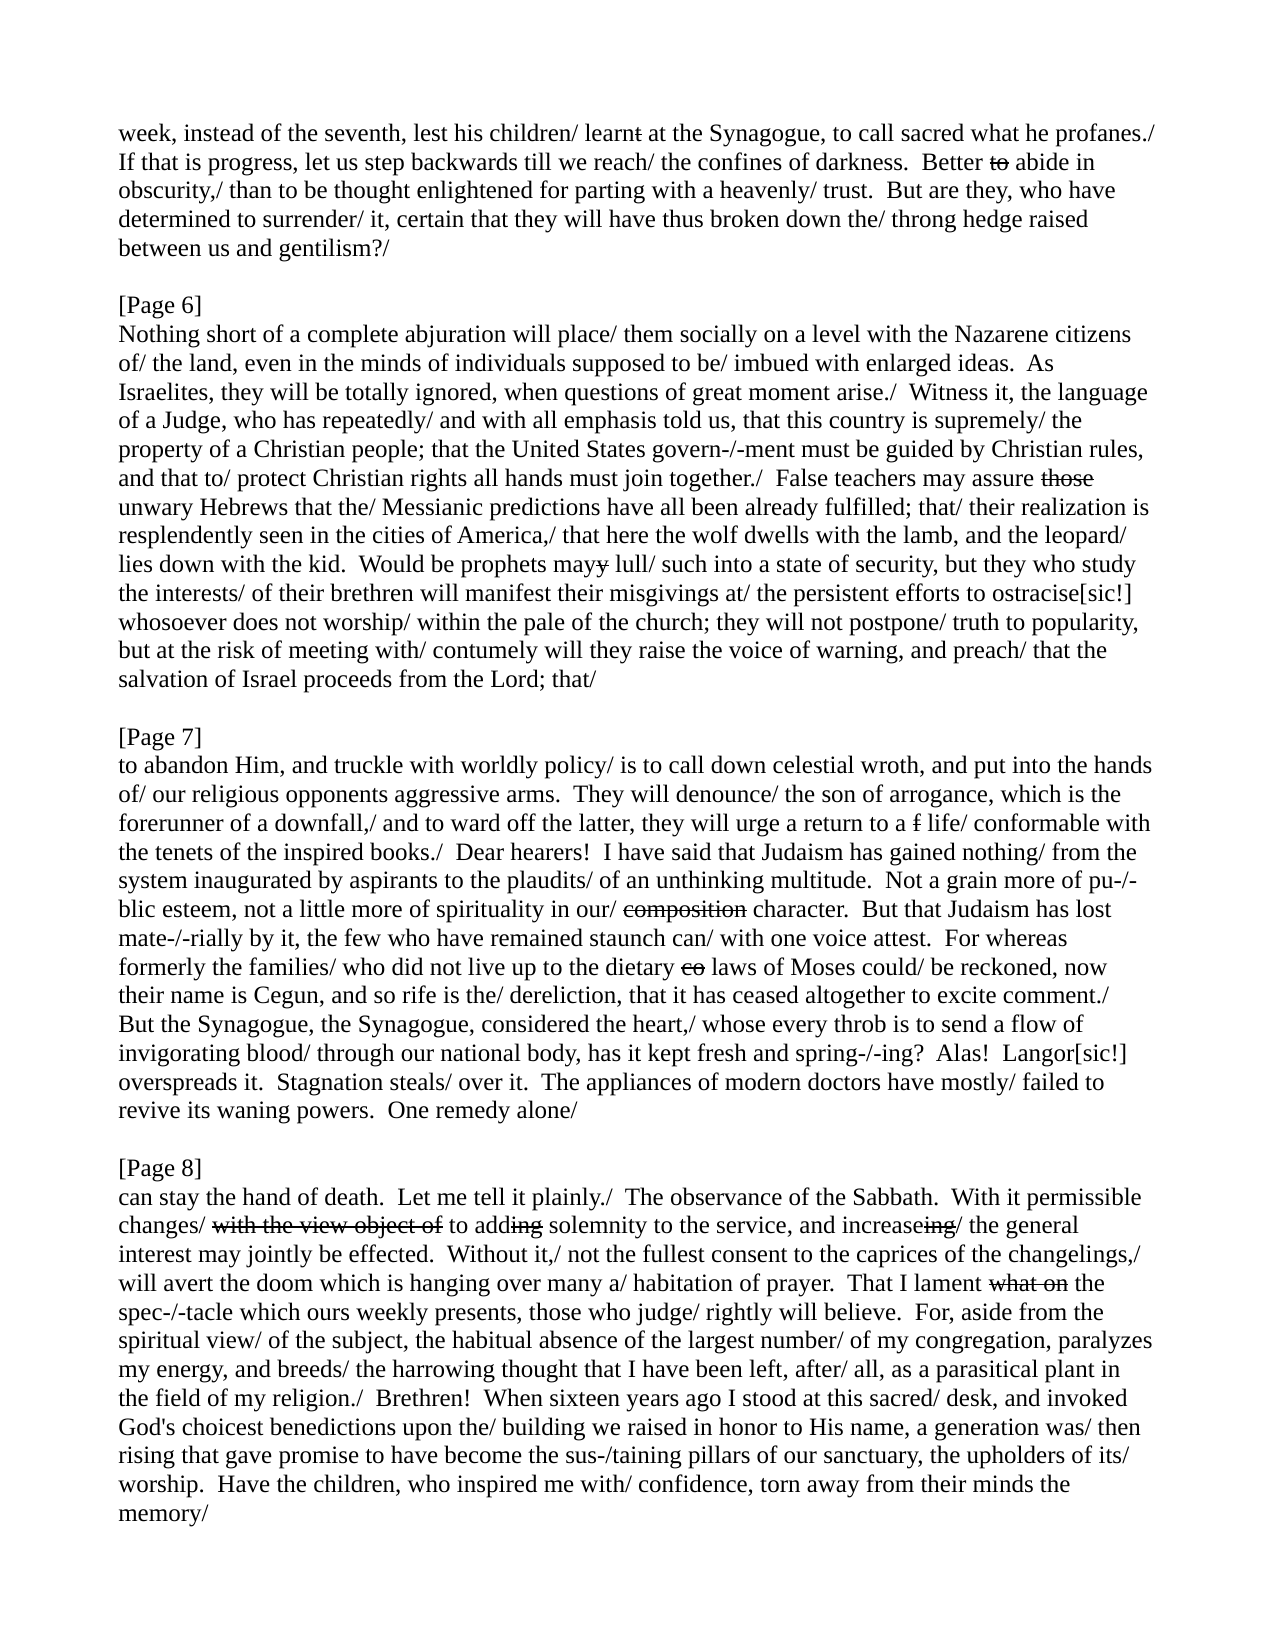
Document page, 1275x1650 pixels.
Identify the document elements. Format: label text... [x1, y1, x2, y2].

text Nothing short of a complete abjuration will place/ them socially on a level with the Nazarene citizens of/ the land, even in the minds of individuals supposed to be/ imbued with enlarged ideas. As Israelites, they will be totally ignored, when questions of great moment arise./ Witness it, the language of a Judge, who has repeatedly/ and with all emphasis told us, that this country is supremely/ the property of a Christian people; that the United States govern-/-ment must be guided by Christian rules, and that to/ protect Christian rights all hands must join together./ False teachers may assure those unwary Hebrews that the/ Messianic predictions have all been already fulfilled; that/ their realization is resplendently seen in the cities of America,/ that here the wolf dwells with the lamb, and the leopard/ lies down with the kid. Would be prophets mayy lull/ such into a state of security, but they who study the interests/ of their brethren will manifest their misgivings at/ the persistent efforts to ostracise[sic!] whosoever does not worship/ within the pale of the church; they will not postpone/ truth to popularity, but at the risk of meeting with/ contumely will they raise the voice of warning, and preach/ that the salvation of Israel proceeds from the Lord; that/ [118, 319, 1157, 693]
text can stay the hand of death. Let me tell it plainly./ The observance of the Sabbath. With it permissible changes/ with the view object of to adding solemnity to the service, and increaseing/ the general interest may jointly be effected. Without it,/ not the fullest consent to the caprices of the changelings,/ will avert the doom which is hanging over many a/ habitation of prayer. That I lament what on the spec-/-tacle which ours weekly presents, those who judge/ rightly will believe. For, aside from the spiritual view/ of the subject, the habitual absence of the largest number/ of my congregation, paralyzes my energy, and breeds/ the harrowing thought that I have been left, after/ all, as a parasitical plant in the field of my religion./ Brethren! When sixteen years ago I stood at this sacred/ desk, and invoked God's choicest benedictions upon the/ building we raised in honor to His name, a generation was/ then rising that gave promise to have become the sus-/taining pillars of our sanctuary, the upholders of its/ worship. Have the children, who inspired me with/ confidence, torn away from their minds the memory/ [118, 1182, 1157, 1527]
text week, instead of the seventh, lest his children/ learnt at the Synagogue, to call sacred what he profanes./ If that is progress, let us step backwards till we reach/ the confines of darkness. Better to abide in obscurity,/ than to be thought enlightened for parting with a heavenly/ trust. But are they, who have determined to surrender/ it, certain that they will have thus broken down the/ throng hedge raised between us and gentilism?/ [118, 118, 1157, 262]
text [Page 7] [118, 722, 1157, 751]
text [Page 6] [118, 291, 1157, 319]
text to abandon Him, and truckle with worldly policy/ is to call down celestial wroth, and put into the hands of/ our religious opponents aggressive arms. They will denounce/ the son of arrogance, which is the forerunner of a downfall,/ and to ward off the latter, they will urge a return to a f life/ conformable with the tenets of the inspired books./ Dear hearers! I have said that Judaism has gained nothing/ from the system inaugurated by aspirants to the plaudits/ of an unthinking multitude. Not a grain more of pu-/-blic esteem, not a little more of spirituality in our/ composition character. But that Judaism has lost mate-/-rially by it, the few who have remained staunch can/ with one voice attest. For whereas formerly the families/ who did not live up to the dietary co laws of Moses could/ be reckoned, now their name is Cegun, and so rife is the/ dereliction, that it has ceased altogether to excite comment./ But the Synagogue, the Synagogue, considered the heart,/ whose every throb is to send a flow of invigorating blood/ through our national body, has it kept fresh and spring-/-ing? Alas! Langor[sic!] overspreads it. Stagnation steals/ over it. The appliances of modern doctors have mostly/ failed to revive its waning powers. One remedy alone/ [118, 751, 1157, 1124]
text [Page 8] [118, 1153, 1157, 1182]
